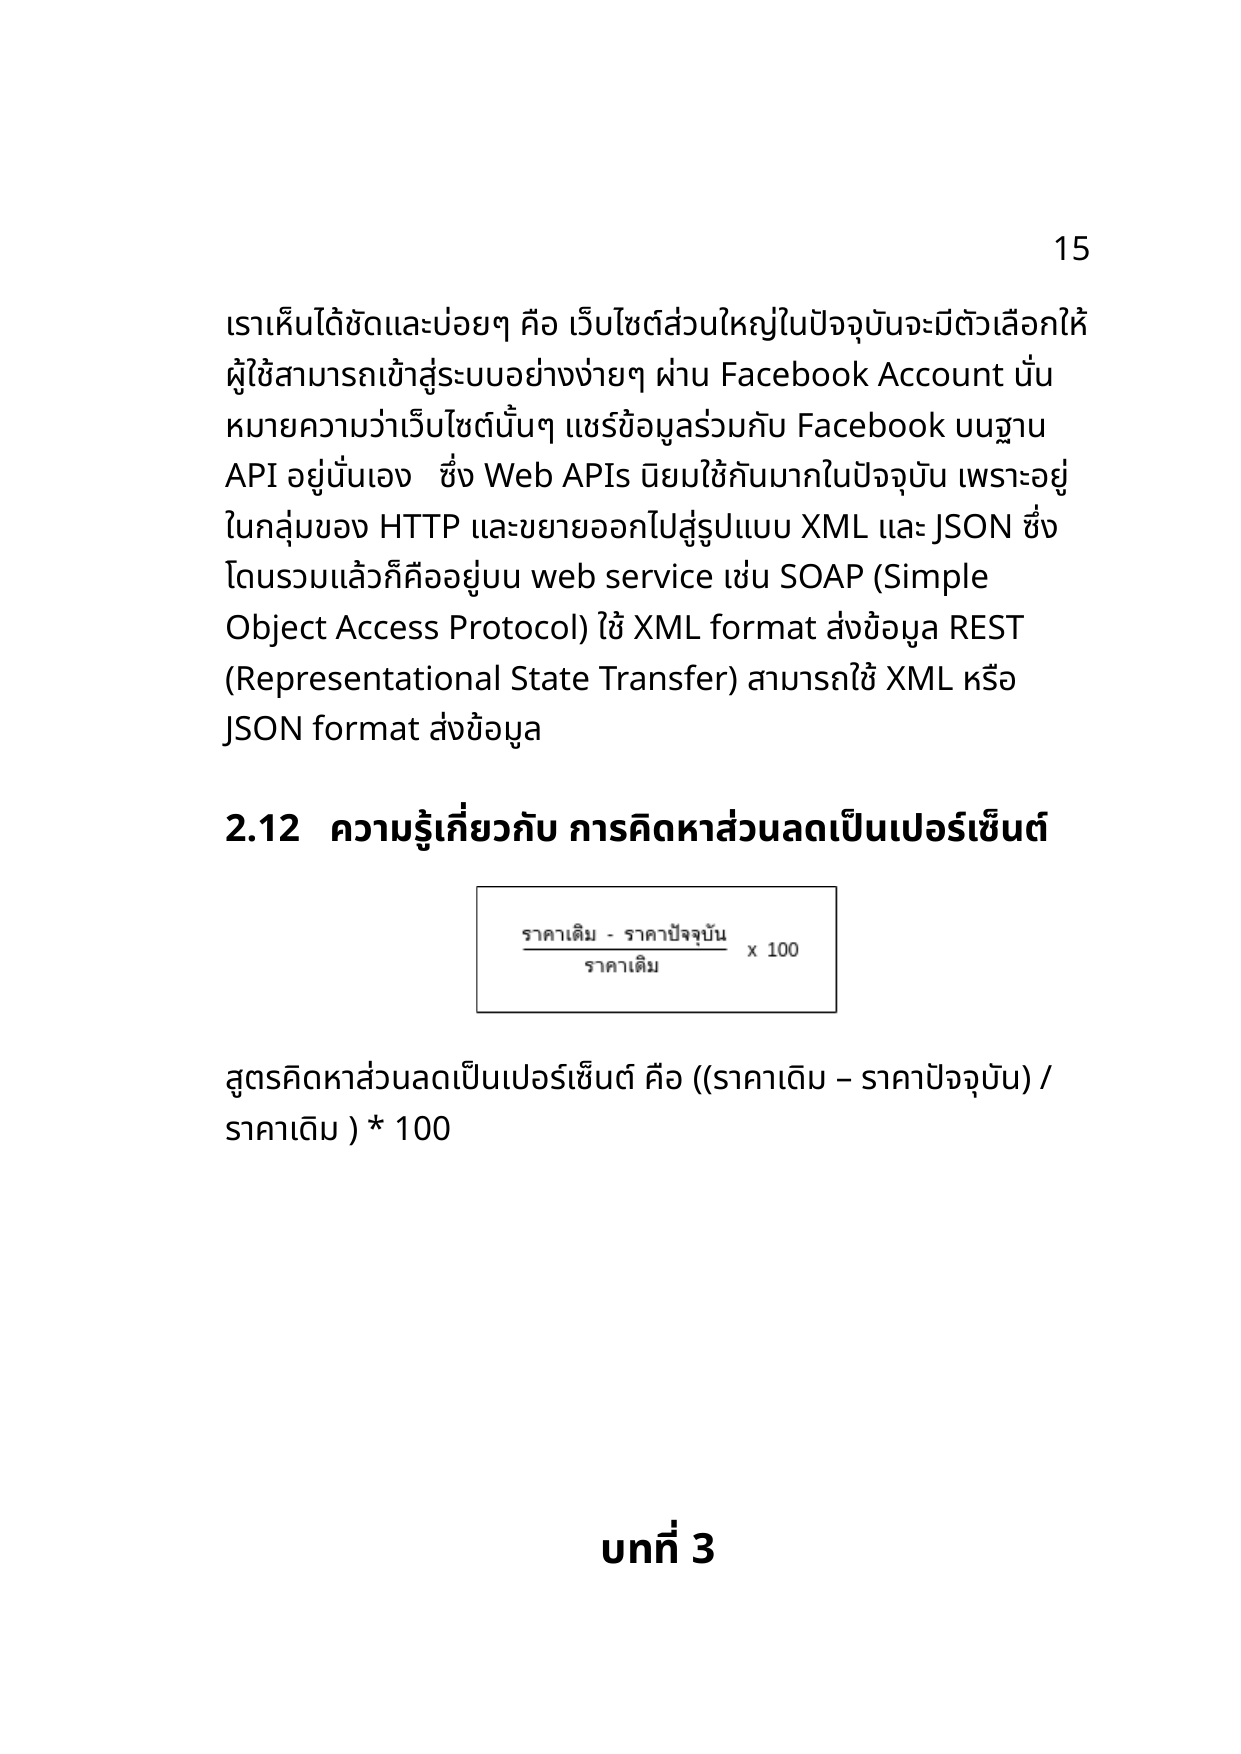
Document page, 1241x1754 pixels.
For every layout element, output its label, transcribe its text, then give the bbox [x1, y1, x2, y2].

picture [476, 886, 839, 1015]
text เราเห็นได้ชัดและบ่อยๆ คือ เว็บไซต์ส่วนใหญ่ในปัจจุบันจะมีตัวเลือกให้ผู้ใช้สามารถเข้าสู่ระบบอย่างง่ายๆ ผ่าน Facebook Account นั่นหมายความว่าเว็บไซต์นั้นๆ แชร์ข้อมูลร่วมกับ Facebook บนฐาน API อยู่นั่นเอง ซึ่ง Web APIs นิยมใช้กันมากในปัจจุบัน เพราะอยู่ในกลุ่มของ HTTP และขยายออกไปสู่รูปแบบ XML และ JSON ซึ่งโดนรวมแล้วก็คืออยู่บน web service เช่น SOAP (Simple Object Access Protocol) ใช้ XML format ส่งข้อมูล REST (Representational State Transfer) สามารถใช้ XML หรือ JSON format ส่งข้อมูล [225, 300, 1091, 756]
text 2.12 ความรู้เกี่ยวกับ การคิดหาส่วนลดเป็นเปอร์เซ็นต์ [225, 801, 1091, 858]
text บทที่ 3 [225, 1519, 1091, 1582]
text สูตรคิดหาส่วนลดเป็นเปอร์เซ็นต์ คือ ((ราคาเดิม – ราคาปัจจุบัน) / ราคาเดิม ) * 100 [225, 1054, 1091, 1155]
